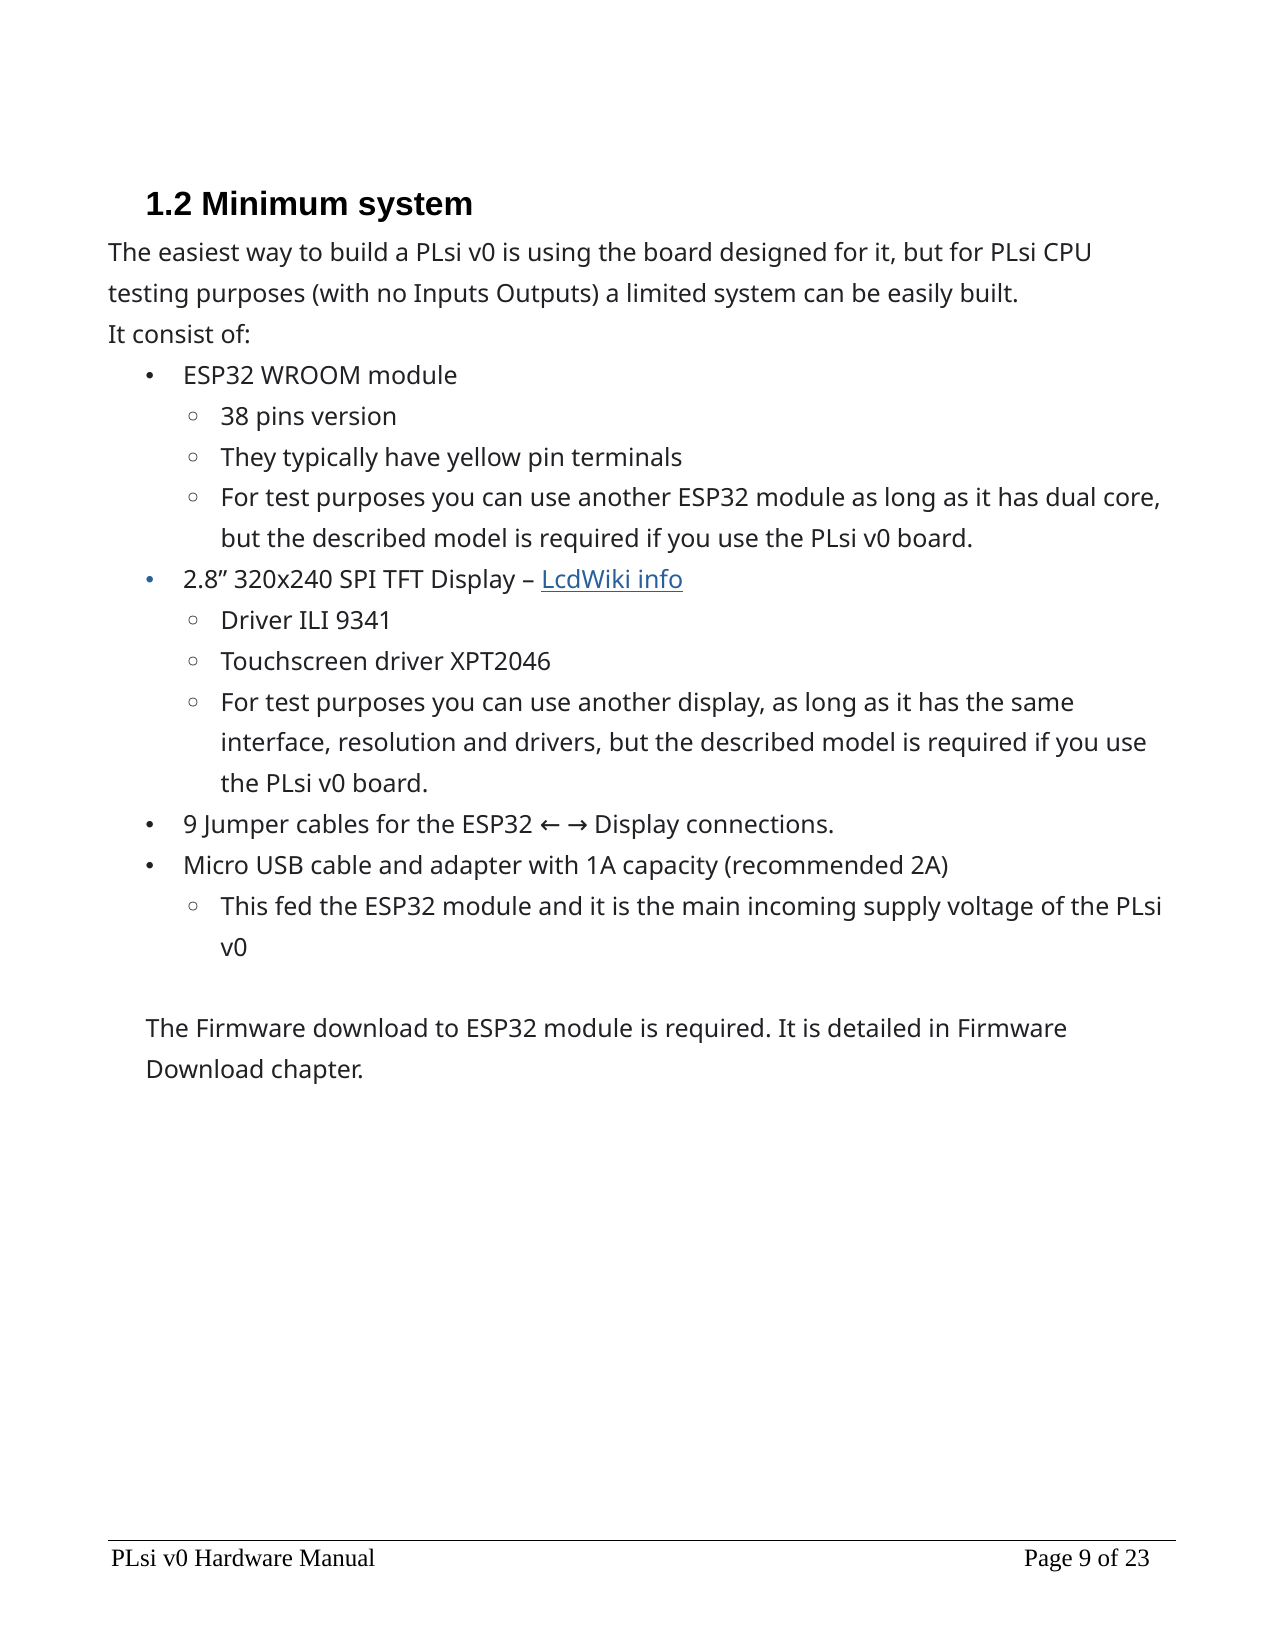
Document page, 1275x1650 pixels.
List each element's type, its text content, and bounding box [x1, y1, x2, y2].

list For test purposes you can use another display, as long as it has the same interface, resolution and drivers, but the described model is required if you use the PLsi v0 board. [183, 684, 1176, 800]
list Touchscreen driver XPT2046 [183, 643, 1176, 677]
list 2.8” 320x240 SPI TFT Display – LcdWiki info [145, 562, 1176, 596]
list Driver ILI 9341 [183, 602, 1176, 637]
list 38 pins version [183, 398, 1176, 432]
list ESP32 WROOM module [145, 357, 1176, 392]
list The Firmware download to ESP32 module is required. It is detailed in Firmware Download chapter. [108, 1011, 1176, 1086]
text It consist of: [108, 317, 1176, 351]
list 9 Jumper cables for the ESP32 ← → Display connections. [145, 807, 1176, 841]
list They typically have yellow pin terminals [183, 439, 1176, 473]
list This fed the ESP32 module and it is the main incoming supply voltage of the PLsi v0 [183, 888, 1176, 963]
list For test purposes you can use another ESP32 module as long as it has dual core, but the described model is required if you use the PLsi v0 board. [183, 480, 1176, 555]
subtitle 1.2 Minimum system [145, 184, 1176, 222]
list Micro USB cable and adapter with 1A capacity (recommended 2A) [145, 847, 1176, 882]
text The easiest way to build a PLsi v0 is using the board designed for it, but for PLsi CPU testing purposes (with no Inputs Outputs) a limited system can be easily built. [108, 235, 1176, 310]
